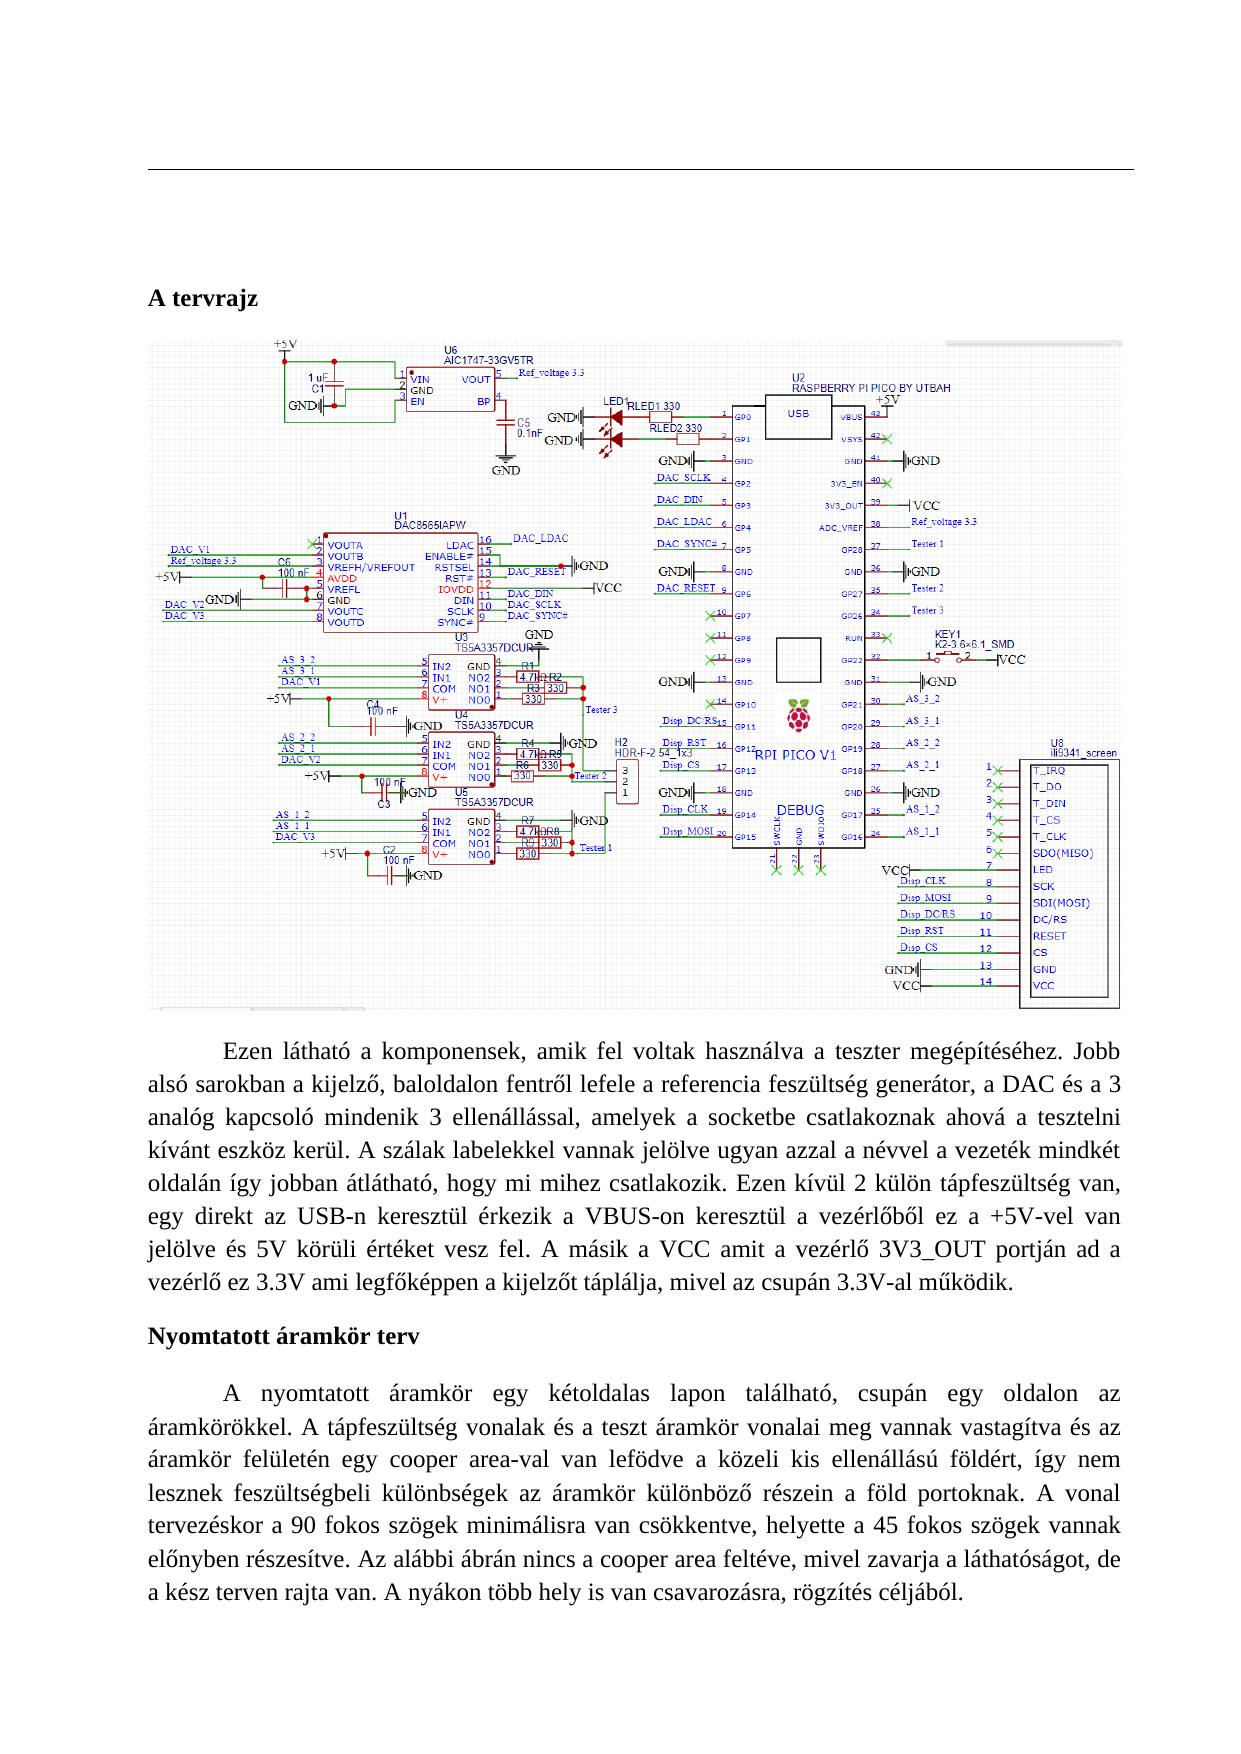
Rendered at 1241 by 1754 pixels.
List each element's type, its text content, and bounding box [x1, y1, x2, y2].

text A nyomtatott áramkör egy kétoldalas lapon található, csupán egy oldalon az áramkörökkel. A tápfeszültség vonalak és a teszt áramkör vonalai meg vannak vastagítva és az áramkör felületén egy cooper area-val van lefödve a közeli kis ellenállású földért, így nem lesznek feszültségbeli különbségek az áramkör különböző részein a föld portoknak. A vonal tervezéskor a 90 fokos szögek minimálisra van csökkentve, helyette a 45 fokos szögek vannak előnyben részesítve. Az alábbi ábrán nincs a cooper area feltéve, mivel zavarja a láthatóságot, de a kész terven rajta van. A nyákon több hely is van csavarozásra, rögzítés céljából. [148, 1378, 1122, 1605]
picture [147, 340, 1123, 1011]
subtitle A tervrajz [148, 283, 1122, 312]
subtitle Nyomtatott áramkör terv [148, 1321, 1122, 1350]
text Ezen látható a komponensek, amik fel voltak használva a teszter megépítéséhez. Jobb alsó sarokban a kijelző, baloldalon fentről lefele a referencia feszültség generátor, a DAC és a 3 analóg kapcsoló mindenik 3 ellenállással, amelyek a socketbe csatlakoznak ahová a tesztelni kívánt eszköz kerül. A szálak labelekkel vannak jelölve ugyan azzal a névvel a vezeték mindkét oldalán így jobban átlátható, hogy mi mihez csatlakozik. Ezen kívül 2 külön tápfeszültség van, egy direkt az USB-n keresztül érkezik a VBUS-on keresztül a vezérlőből ez a +5V-vel van jelölve és 5V körüli értéket vesz fel. A másik a VCC amit a vezérlő 3V3_OUT portján ad a vezérlő ez 3.3V ami legfőképpen a kijelzőt táplálja, mivel az csupán 3.3V-al működik. [148, 1036, 1122, 1296]
